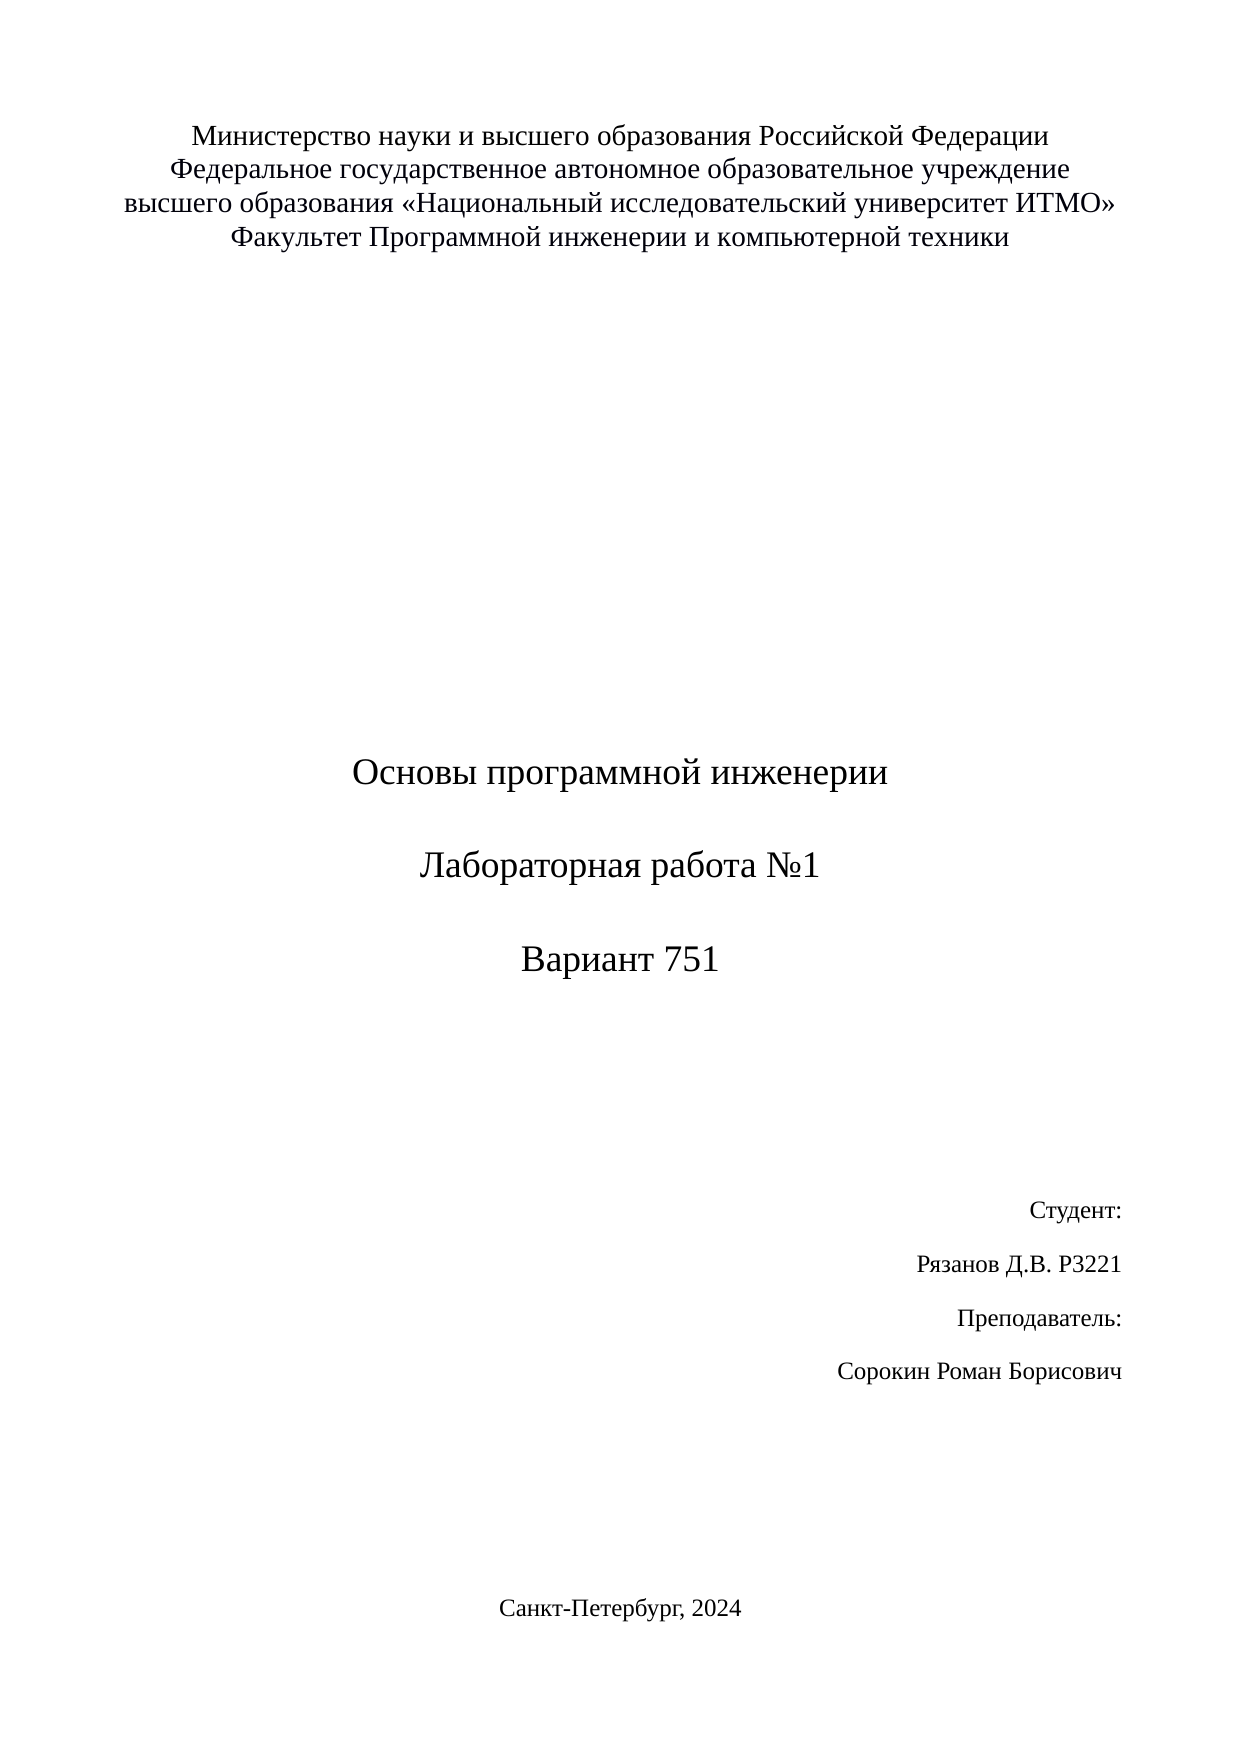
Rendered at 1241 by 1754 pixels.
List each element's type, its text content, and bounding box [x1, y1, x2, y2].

text Лабораторная работа №1 [118, 843, 1122, 886]
text Рязанов Д.В. P3221 [118, 1249, 1122, 1278]
text Сорокин Роман Борисович [118, 1356, 1122, 1385]
text Преподаватель: [118, 1303, 1122, 1331]
text Санкт-Петербург, 2024 [118, 1593, 1122, 1621]
text Факультет Программной инженерии и компьютерной техники [118, 219, 1122, 252]
text Федеральное государственное автономное образовательное учреждение высшего образования «Национальный исследовательский университет ИТМО» [118, 152, 1122, 219]
text Основы программной инженерии [118, 750, 1122, 793]
text Студент: [118, 1195, 1122, 1224]
text Министерство науки и высшего образования Российской Федерации [118, 118, 1122, 152]
text Вариант 751 [118, 936, 1122, 979]
